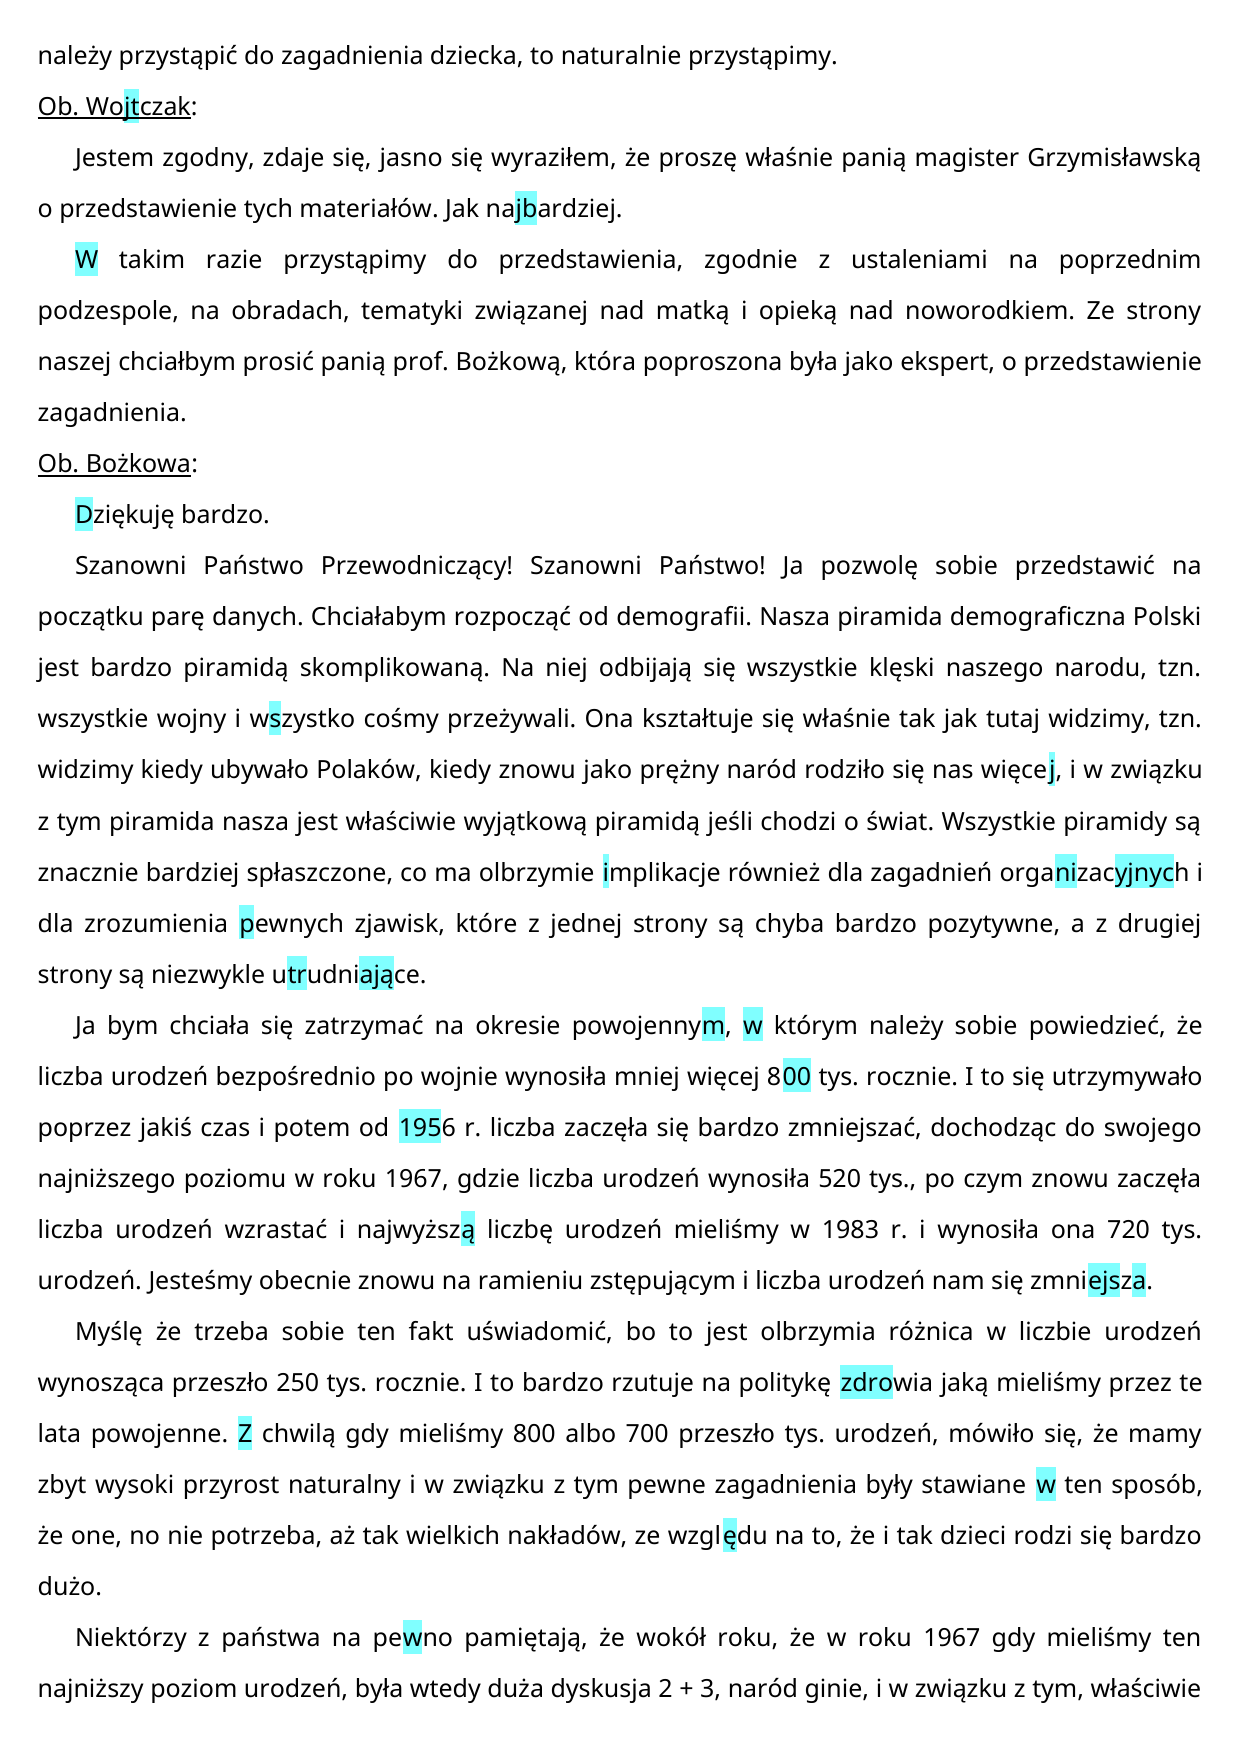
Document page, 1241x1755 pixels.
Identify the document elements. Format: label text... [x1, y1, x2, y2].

text Ob. Wojtczak: [37, 88, 1203, 123]
text należy przystąpić do zagadnienia dziecka, to naturalnie przystąpimy. [37, 37, 1203, 72]
text Szanowni Państwo Przewodniczący! Szanowni Państwo! Ja pozwolę sobie przedstawić na początku parę danych. Chciałabym rozpocząć od demografii. Nasza piramida demograficzna Polski jest bardzo piramidą skomplikowaną. Na niej odbijają się wszystkie klęski naszego narodu, tzn. wszystkie wojny i wszystko cośmy przeżywali. Ona kształtuje się właśnie tak jak tutaj widzimy, tzn. widzimy kiedy ubywało Polaków, kiedy znowu jako prężny naród rodziło się nas więcej, i w związku z tym piramida nasza jest właściwie wyjątkową piramidą jeśli chodzi o świat. Wszystkie piramidy są znacznie bardziej spłaszczone, co ma olbrzymie implikacje również dla zagadnień organizacyjnych i dla zrozumienia pewnych zjawisk, które z jednej strony są chyba bardzo pozytywne, a z drugiej strony są niezwykle utrudniające. [37, 548, 1203, 990]
text W takim razie przystąpimy do przedstawienia, zgodnie z ustaleniami na poprzednim podzespole, na obradach, tematyki związanej nad matką i opieką nad noworodkiem. Ze strony naszej chciałbym prosić panią prof. Bożkową, która poproszona była jako ekspert, o przedstawienie zagadnienia. [37, 242, 1203, 429]
text Jestem zgodny, zdaje się, jasno się wyraziłem, że proszę właśnie panią magister Grzymisławską o przedstawienie tych materiałów. Jak najbardziej. [37, 139, 1203, 225]
text Myślę że trzeba sobie ten fakt uświadomić, bo to jest olbrzymia różnica w liczbie urodzeń wynosząca przeszło 250 tys. rocznie. I to bardzo rzutuje na politykę zdrowia jaką mieliśmy przez te lata powojenne. Z chwilą gdy mieliśmy 800 albo 700 przeszło tys. urodzeń, mówiło się, że mamy zbyt wysoki przyrost naturalny i w związku z tym pewne zagadnienia były stawiane w ten sposób, że one, no nie potrzeba, aż tak wielkich nakładów, ze względu na to, że i tak dzieci rodzi się bardzo dużo. [37, 1313, 1203, 1603]
text Niektórzy z państwa na pewno pamiętają, że wokół roku, że w roku 1967 gdy mieliśmy ten najniższy poziom urodzeń, była wtedy duża dyskusja 2 + 3, naród ginie, i w związku z tym, właściwie [37, 1620, 1203, 1705]
text Dziękuję bardzo. [37, 497, 1203, 531]
text Ob. Bożkowa: [37, 446, 1203, 480]
text Ja bym chciała się zatrzymać na okresie powojennym, w którym należy sobie powiedzieć, że liczba urodzeń bezpośrednio po wojnie wynosiła mniej więcej 800 tys. rocznie. I to się utrzymywało poprzez jakiś czas i potem od 1956 r. liczba zaczęła się bardzo zmniejszać, dochodząc do swojego najniższego poziomu w roku 1967, gdzie liczba urodzeń wynosiła 520 tys., po czym znowu zaczęła liczba urodzeń wzrastać i najwyższą liczbę urodzeń mieliśmy w 1983 r. i wynosiła ona 720 tys. urodzeń. Jesteśmy obecnie znowu na ramieniu zstępującym i liczba urodzeń nam się zmniejsza. [37, 1007, 1203, 1297]
